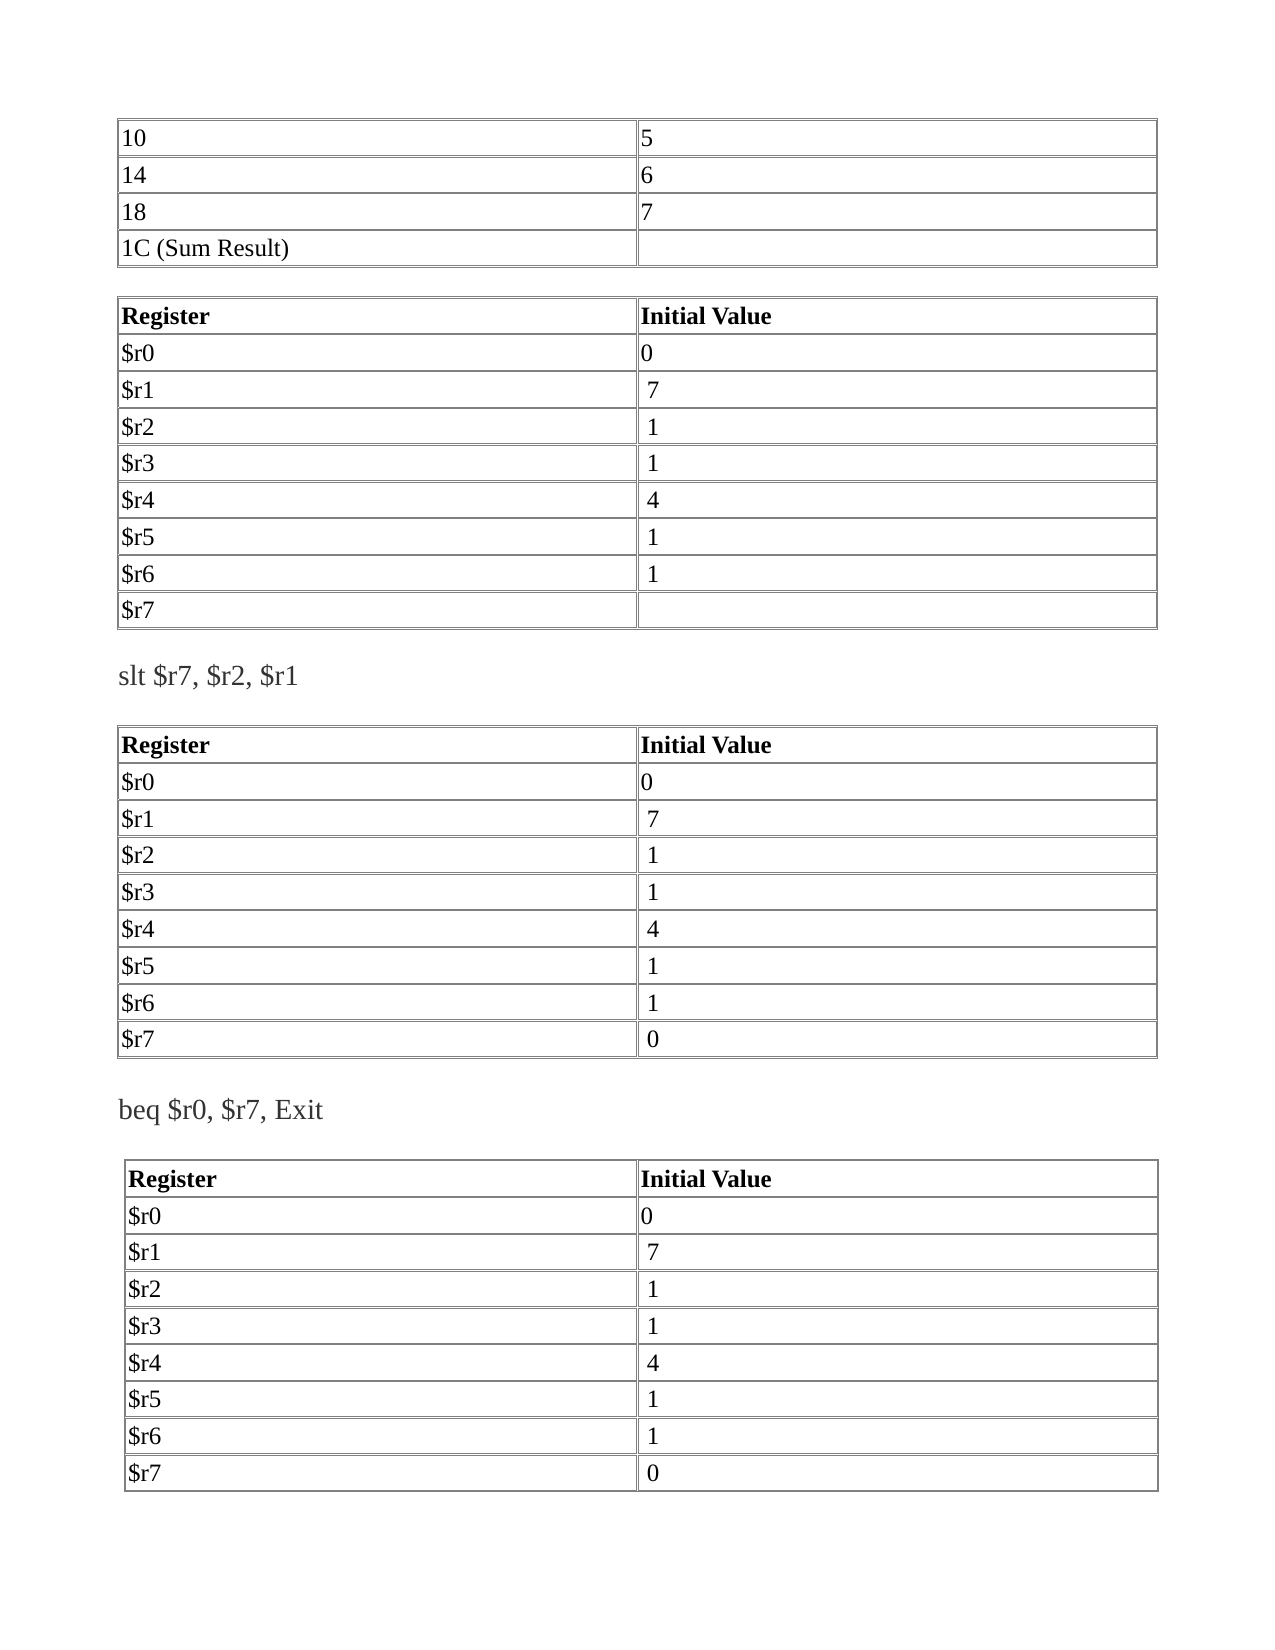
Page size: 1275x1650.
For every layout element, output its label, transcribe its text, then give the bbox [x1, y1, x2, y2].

table_cell $r5 [126, 1382, 636, 1416]
table_cell $r1 [126, 1235, 636, 1269]
table_header Register [126, 1161, 636, 1196]
table_cell $r6 [126, 1419, 636, 1453]
table_cell $r4 [119, 483, 636, 517]
table_header Register [119, 728, 636, 762]
table_header Initial Value [639, 299, 1156, 333]
table_cell 1 [639, 519, 1156, 553]
table_cell $r7 [126, 1456, 636, 1490]
table_cell 6 [639, 158, 1156, 192]
table_cell $r3 [119, 875, 636, 909]
table_cell 1 [639, 838, 1156, 872]
table_cell $r2 [126, 1272, 636, 1306]
table_cell 0 [639, 1198, 1157, 1232]
table_cell $r0 [119, 764, 636, 799]
table_cell 1 [639, 985, 1156, 1019]
table_cell 0 [639, 1022, 1156, 1056]
table_cell 0 [639, 764, 1156, 799]
table_cell 7 [639, 1235, 1157, 1269]
table_cell $r0 [126, 1198, 636, 1232]
table_cell $r5 [119, 948, 636, 982]
table_cell 1C (Sum Result) [119, 231, 636, 265]
table_cell 0 [639, 1456, 1157, 1490]
table_cell 1 [639, 409, 1156, 443]
table_cell 18 [119, 194, 636, 228]
table_cell $r7 [119, 593, 636, 627]
table_cell 14 [119, 158, 636, 192]
table_cell $r4 [119, 911, 636, 946]
table_cell 1 [639, 1272, 1157, 1306]
table_cell 7 [639, 801, 1156, 835]
table_cell 1 [639, 1309, 1157, 1343]
table_cell 1 [639, 948, 1156, 982]
table_cell 1 [639, 1382, 1157, 1416]
table_cell $r4 [126, 1345, 636, 1379]
table_cell $r1 [119, 801, 636, 835]
table_cell $r2 [119, 409, 636, 443]
table_cell 1 [639, 1419, 1157, 1453]
table_header Initial Value [639, 728, 1156, 762]
table_header Register [119, 299, 636, 333]
table_cell $r1 [119, 372, 636, 406]
table_cell $r7 [119, 1022, 636, 1056]
table_cell 7 [639, 372, 1156, 406]
table_cell $r0 [119, 335, 636, 370]
table_cell 5 [639, 121, 1156, 155]
table_cell 10 [119, 121, 636, 155]
table_cell 4 [639, 483, 1156, 517]
table_header Initial Value [639, 1161, 1157, 1196]
table_cell $r6 [119, 985, 636, 1019]
table_cell [639, 593, 1156, 627]
table_cell 4 [639, 911, 1156, 946]
text beq $r0, $r7, Exit [118, 1092, 1157, 1125]
table_cell [639, 231, 1156, 265]
table_cell $r3 [126, 1309, 636, 1343]
table_cell 0 [639, 335, 1156, 370]
table_cell $r2 [119, 838, 636, 872]
table_cell $r3 [119, 446, 636, 480]
table_cell 1 [639, 446, 1156, 480]
table_cell $r5 [119, 519, 636, 553]
text slt $r7, $r2, $r1 [118, 658, 1157, 692]
table_cell 7 [639, 194, 1156, 228]
table_cell 4 [639, 1345, 1157, 1379]
table_cell $r6 [119, 556, 636, 590]
table_cell 1 [639, 556, 1156, 590]
table_cell 1 [639, 875, 1156, 909]
